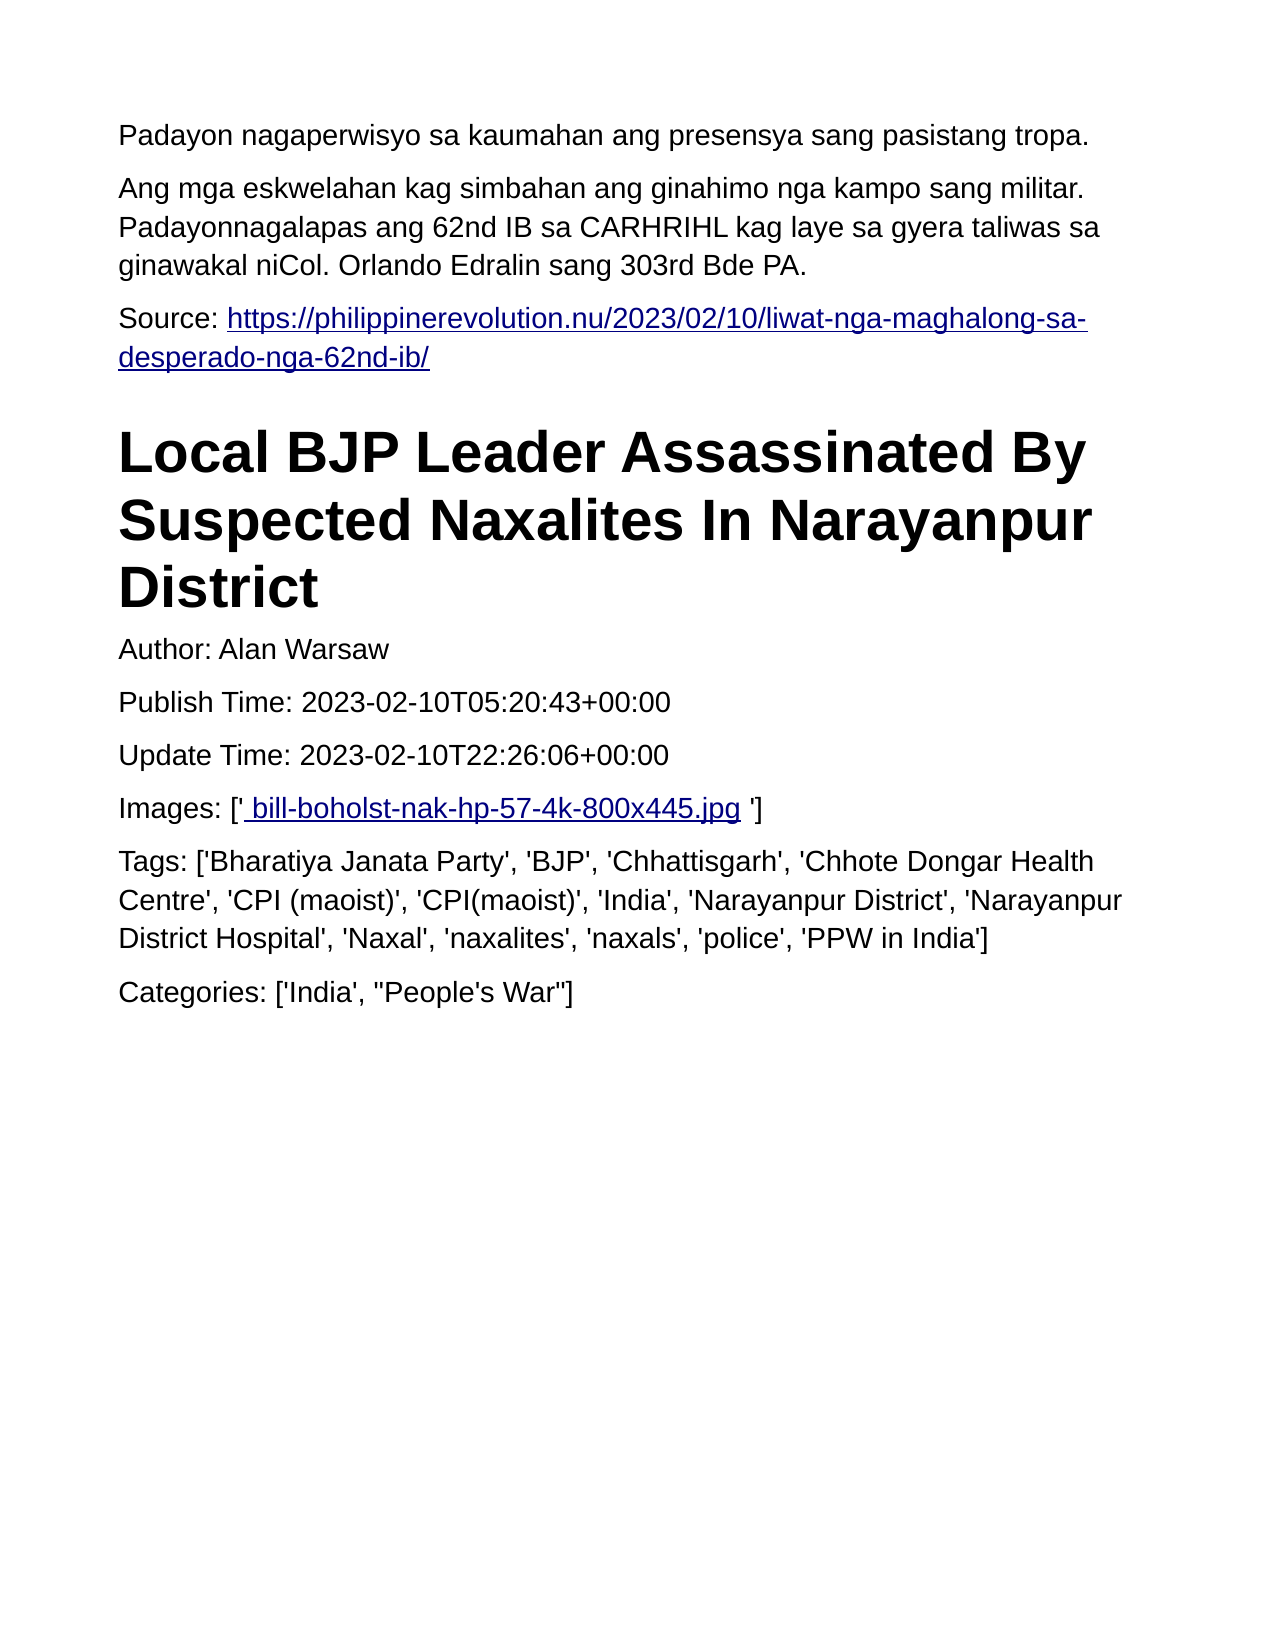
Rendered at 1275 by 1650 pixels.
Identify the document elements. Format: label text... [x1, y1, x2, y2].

text Padayon nagaperwisyo sa kaumahan ang presensya sang pasistang tropa. [118, 118, 1157, 152]
text Update Time: 2023-02-10T22:26:06+00:00 [118, 738, 1157, 772]
text Ang mga eskwelahan kag simbahan ang ginahimo nga kampo sang militar. Padayonnagalapas ang 62nd IB sa CARHRIHL kag laye sa gyera taliwas sa ginawakal niCol. Orlando Edralin sang 303rd Bde PA. [118, 171, 1157, 282]
text Author: Alan Warsaw [118, 632, 1157, 665]
text Tags: ['Bharatiya Janata Party', 'BJP', 'Chhattisgarh', 'Chhote Dongar Health Centre', 'CPI (maoist)', 'CPI(maoist)', 'India', 'Narayanpur District', 'Narayanpur District Hospital', 'Naxal', 'naxalites', 'naxals', 'police', 'PPW in India'] [118, 844, 1157, 955]
subtitle Local BJP Leader Assassinated By Suspected Naxalites In Narayanpur District [118, 418, 1157, 619]
text Categories: ['India', "People's War"] [118, 974, 1157, 1008]
text Publish Time: 2023-02-10T05:20:43+00:00 [118, 685, 1157, 718]
text Images: [' bill-boholst-nak-hp-57-4k-800x445.jpg '] [118, 791, 1157, 825]
text Source: https://philippinerevolution.nu/2023/02/10/liwat-nga-maghalong-sa-desperado-nga-62nd-ib/ [118, 301, 1157, 373]
